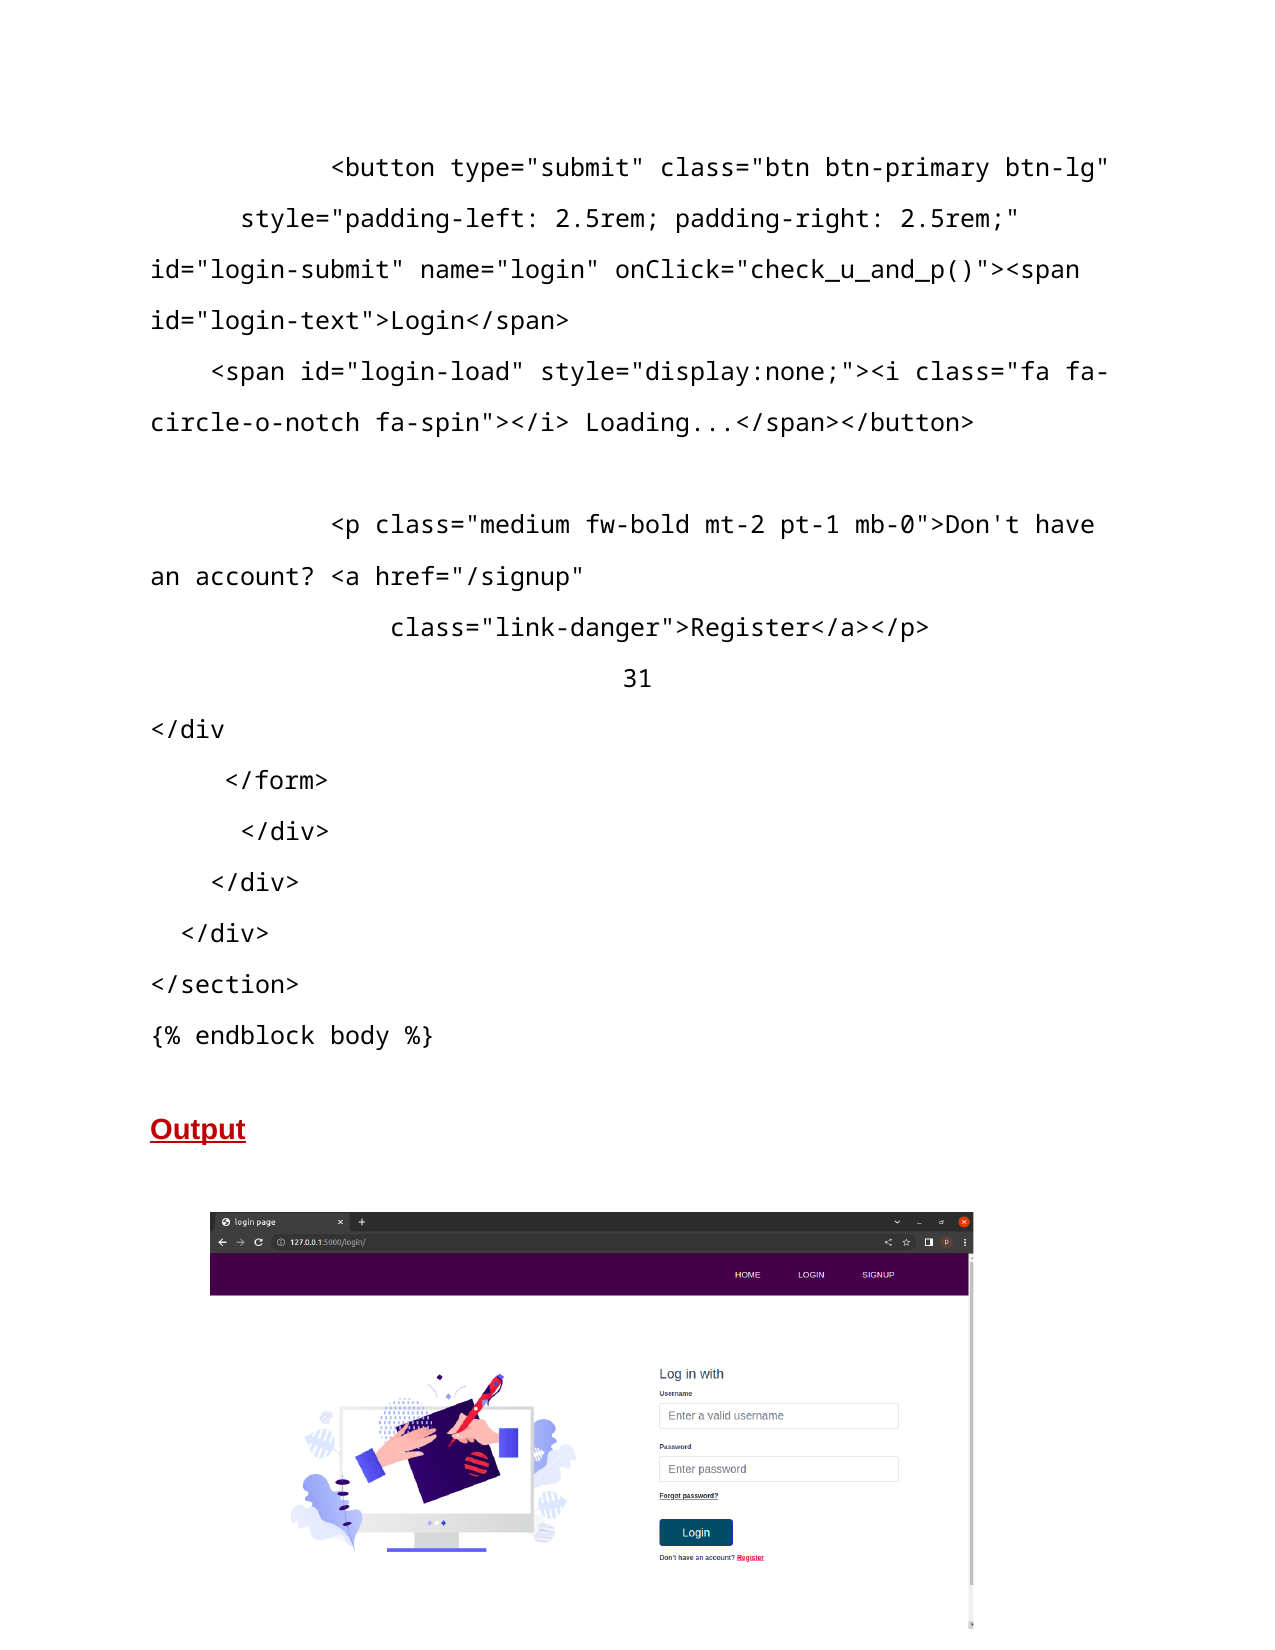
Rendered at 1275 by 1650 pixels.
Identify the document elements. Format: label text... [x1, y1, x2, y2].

text </div [150, 711, 1125, 745]
text <p class="medium fw-bold mt-2 pt-1 mb-0">Don't have an account? <a href="/signup" [150, 507, 1125, 592]
text Output [150, 1112, 1125, 1145]
text </section> [150, 967, 1125, 1001]
text 28 [150, 660, 1125, 694]
text </div> [150, 864, 1125, 898]
text </div> [150, 813, 1125, 847]
text </div> [150, 916, 1125, 949]
text style="padding-left: 2.5rem; padding-right: 2.5rem;" id="login-submit" name="login" onClick="check_u_and_p()"><span id="login-text">Login</span> [150, 201, 1125, 337]
text <span id="login-load" style="display:none;"><i class="fa fa-circle-o-notch fa-spin"></i> Loading...</span></button> [150, 354, 1125, 439]
text <button type="submit" class="btn btn-primary btn-lg" [150, 150, 1125, 184]
text </form> [150, 762, 1125, 796]
text class="link-danger">Register</a></p> [150, 609, 1125, 643]
text {% endblock body %} [150, 1018, 1125, 1052]
